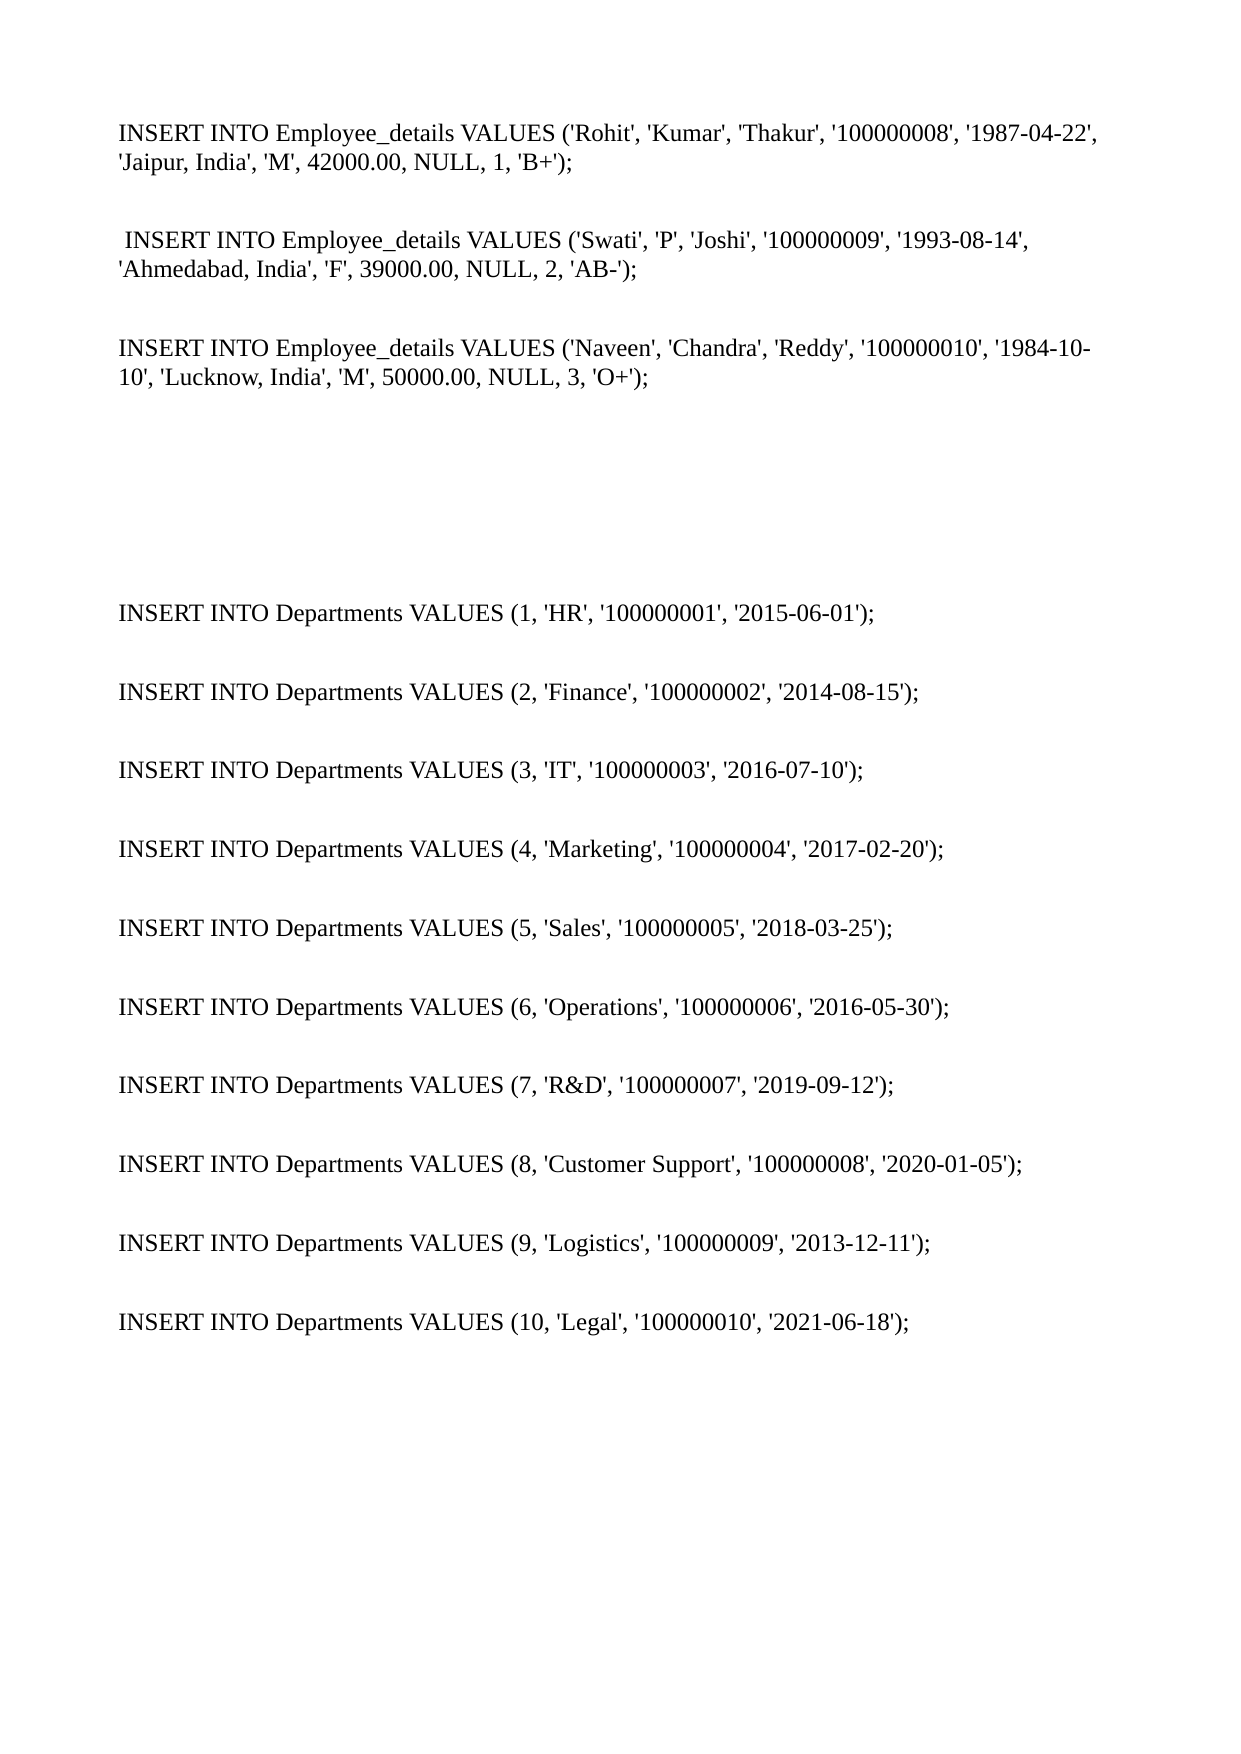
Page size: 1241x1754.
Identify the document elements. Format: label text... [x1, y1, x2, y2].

text INSERT INTO Departments VALUES (8, 'Customer Support', '100000008', '2020-01-05'); [118, 1149, 1122, 1178]
text INSERT INTO Departments VALUES (7, 'R&D', '100000007', '2019-09-12'); [118, 1071, 1122, 1099]
text INSERT INTO Departments VALUES (2, 'Finance', '100000002', '2014-08-15'); [118, 677, 1122, 706]
text INSERT INTO Employee_details VALUES ('Rohit', 'Kumar', 'Thakur', '100000008', '1987-04-22', 'Jaipur, India', 'M', 42000.00, NULL, 1, 'B+'); [118, 118, 1122, 176]
text INSERT INTO Departments VALUES (1, 'HR', '100000001', '2015-06-01'); [118, 598, 1122, 627]
text INSERT INTO Employee_details VALUES ('Swati', 'P', 'Joshi', '100000009', '1993-08-14', 'Ahmedabad, India', 'F', 39000.00, NULL, 2, 'AB-'); [118, 226, 1122, 283]
text INSERT INTO Departments VALUES (10, 'Legal', '100000010', '2021-06-18'); [118, 1307, 1122, 1336]
text INSERT INTO Departments VALUES (5, 'Sales', '100000005', '2018-03-25'); [118, 913, 1122, 942]
text INSERT INTO Departments VALUES (4, 'Marketing', '100000004', '2017-02-20'); [118, 834, 1122, 863]
text INSERT INTO Employee_details VALUES ('Naveen', 'Chandra', 'Reddy', '100000010', '1984-10-10', 'Lucknow, India', 'M', 50000.00, NULL, 3, 'O+'); [118, 333, 1122, 391]
text INSERT INTO Departments VALUES (6, 'Operations', '100000006', '2016-05-30'); [118, 992, 1122, 1021]
text INSERT INTO Departments VALUES (3, 'IT', '100000003', '2016-07-10'); [118, 756, 1122, 784]
text INSERT INTO Departments VALUES (9, 'Logistics', '100000009', '2013-12-11'); [118, 1228, 1122, 1257]
